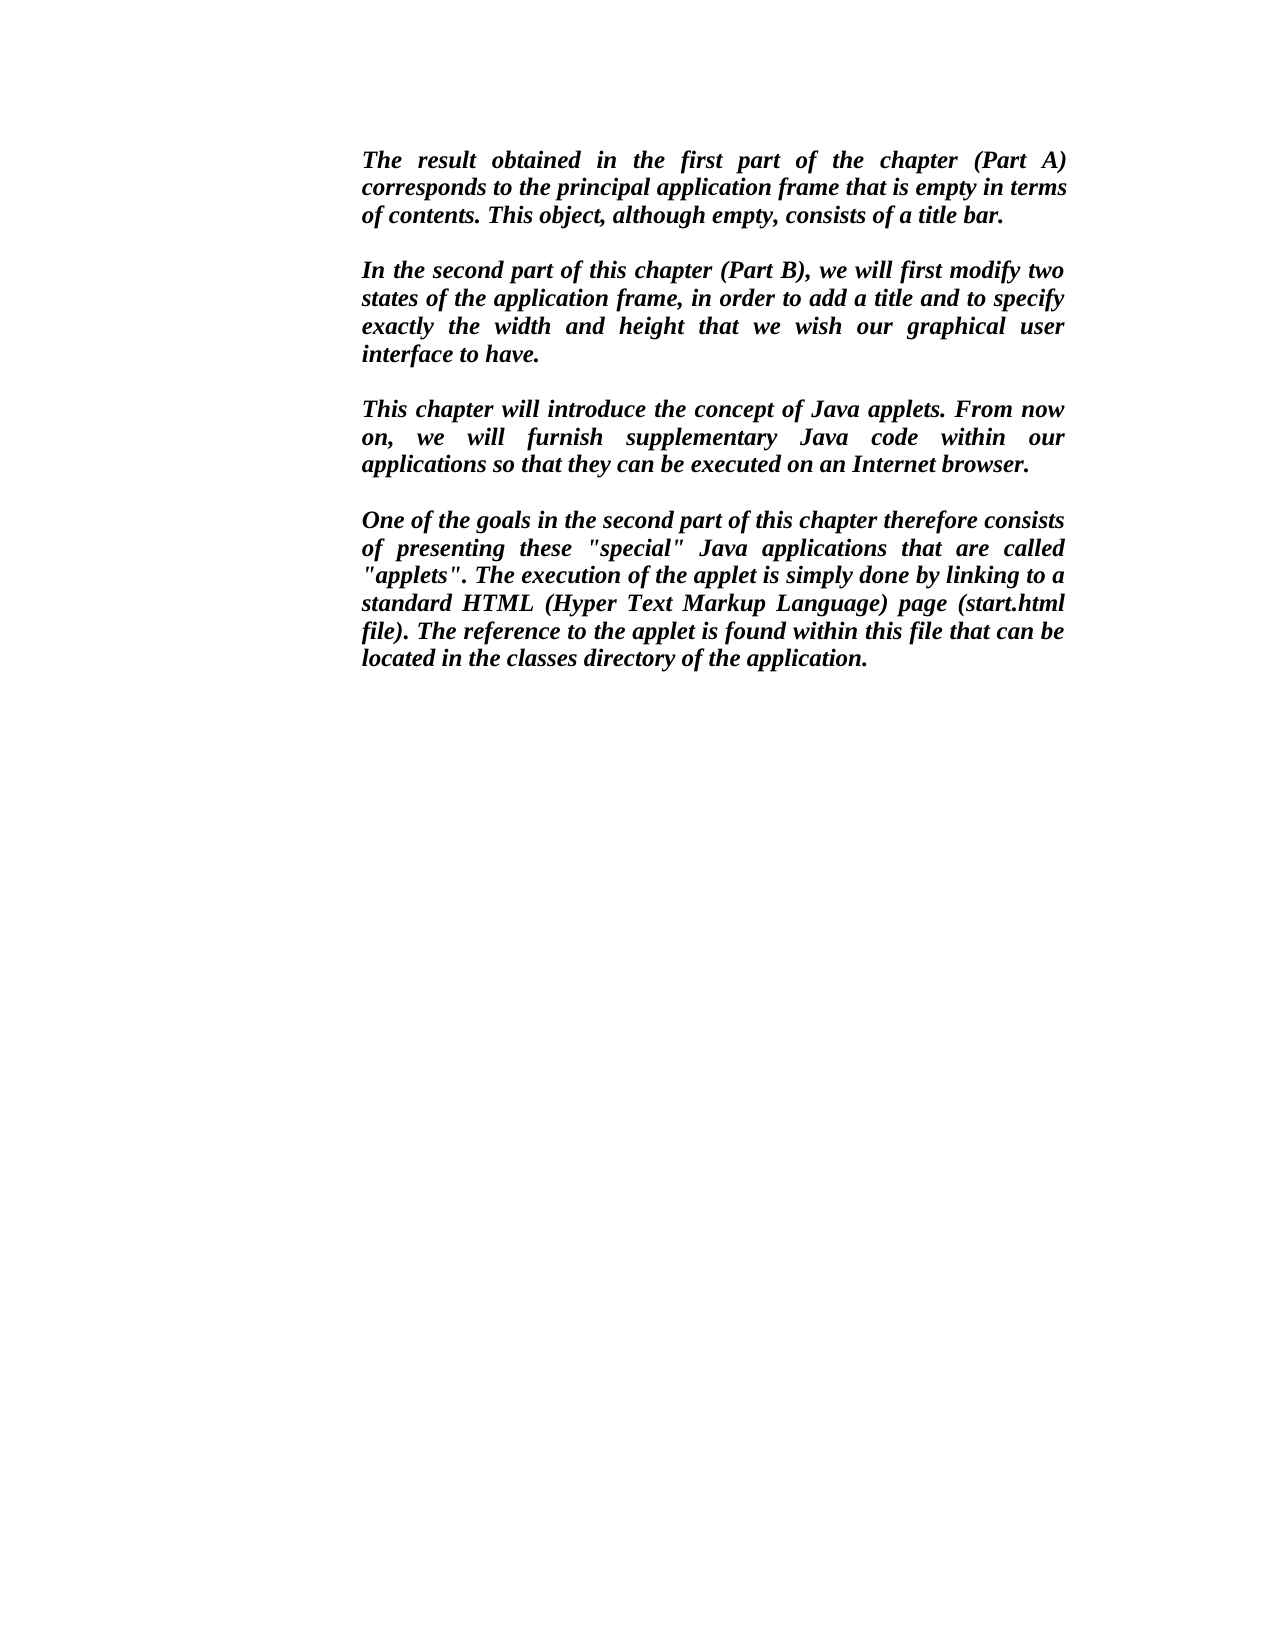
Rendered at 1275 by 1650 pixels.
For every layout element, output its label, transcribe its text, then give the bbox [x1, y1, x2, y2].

table_header This chapter will introduce the concept of Java applets. From now on, we will furnish supplementary Java code within our applications so that they can be executed on an Internet browser. [354, 395, 1075, 478]
table_header In the second part of this chapter (Part B), we will first modify two states of the application frame, in order to add a title and to specify exactly the width and height that we wish our graphical user interface to have. [354, 257, 1075, 367]
table_header [111, 257, 354, 367]
table_header The result obtained in the first part of the chapter (Part A) corresponds to the principal application frame that is empty in terms of contents. This object, although empty, consists of a title bar. [354, 118, 1078, 229]
table_header [111, 506, 354, 672]
table_header One of the goals in the second part of this chapter therefore consists of presenting these "special" Java applications that are called "applets". The execution of the applet is simply done by linking to a standard HTML (Hyper Text Markup Language) page (start.html file). The reference to the applet is found within this file that can be located in the classes directory of the application. [354, 506, 1075, 672]
table_header [118, 118, 354, 229]
table_header [111, 395, 354, 478]
